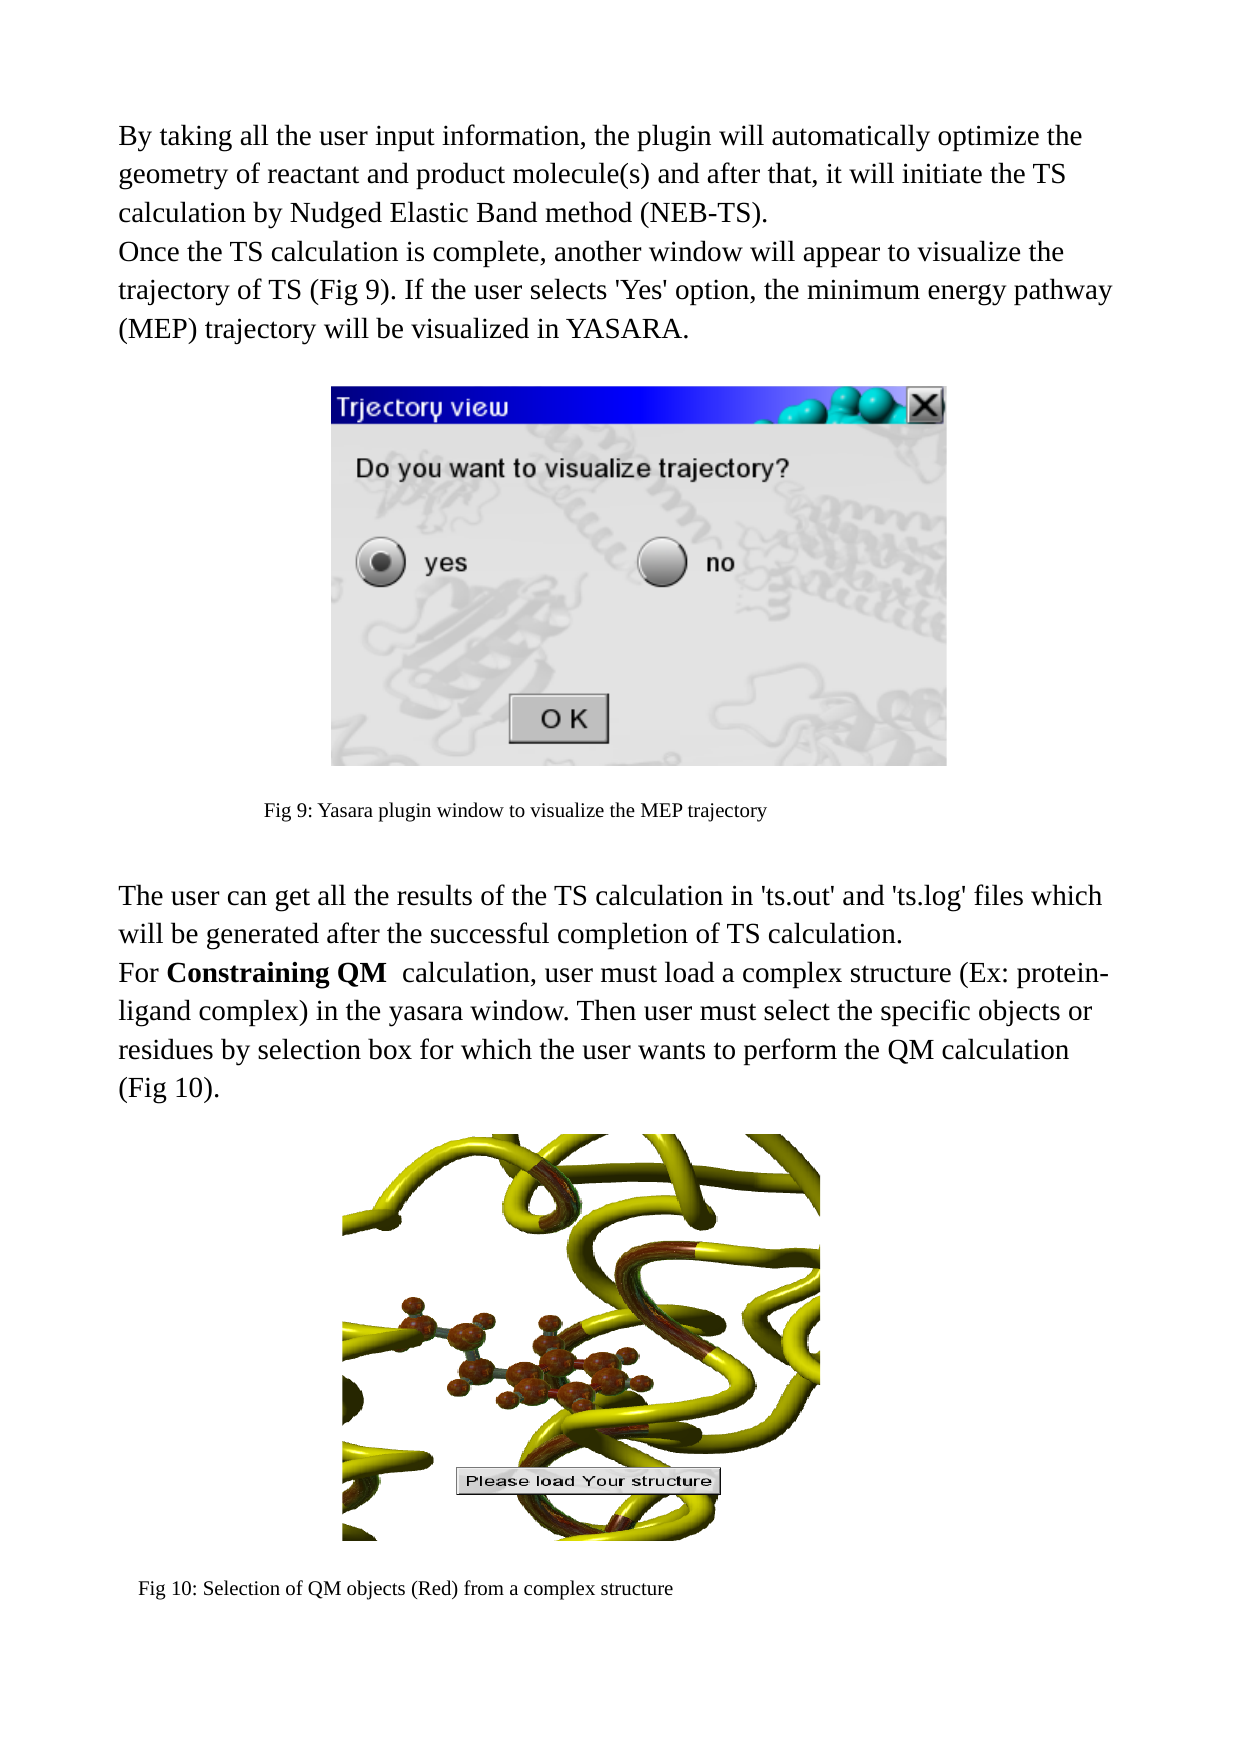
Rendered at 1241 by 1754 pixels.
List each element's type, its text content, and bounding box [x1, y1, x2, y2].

text The user can get all the results of the TS calculation in 'ts.out' and 'ts.log' files which will be generated after the successful completion of TS calculation. [118, 878, 1122, 950]
text By taking all the user input information, the plugin will automatically optimize the geometry of reactant and product molecule(s) and after that, it will initiate the TS calculation by Nudged Elastic Band method (NEB-TS). [118, 118, 1122, 229]
text Once the TS calculation is complete, another window will appear to visualize the trajectory of TS (Fig 9). If the user selects 'Yes' option, the minimum energy pathway (MEP) trajectory will be visualized in YASARA. [118, 234, 1122, 344]
text For Constraining QM calculation, user must load a complex structure (Ex: protein-ligand complex) in the yasara window. Then user must select the specific objects or residues by selection box for which the user wants to perform the QM calculation (Fig 10). [118, 955, 1122, 1104]
